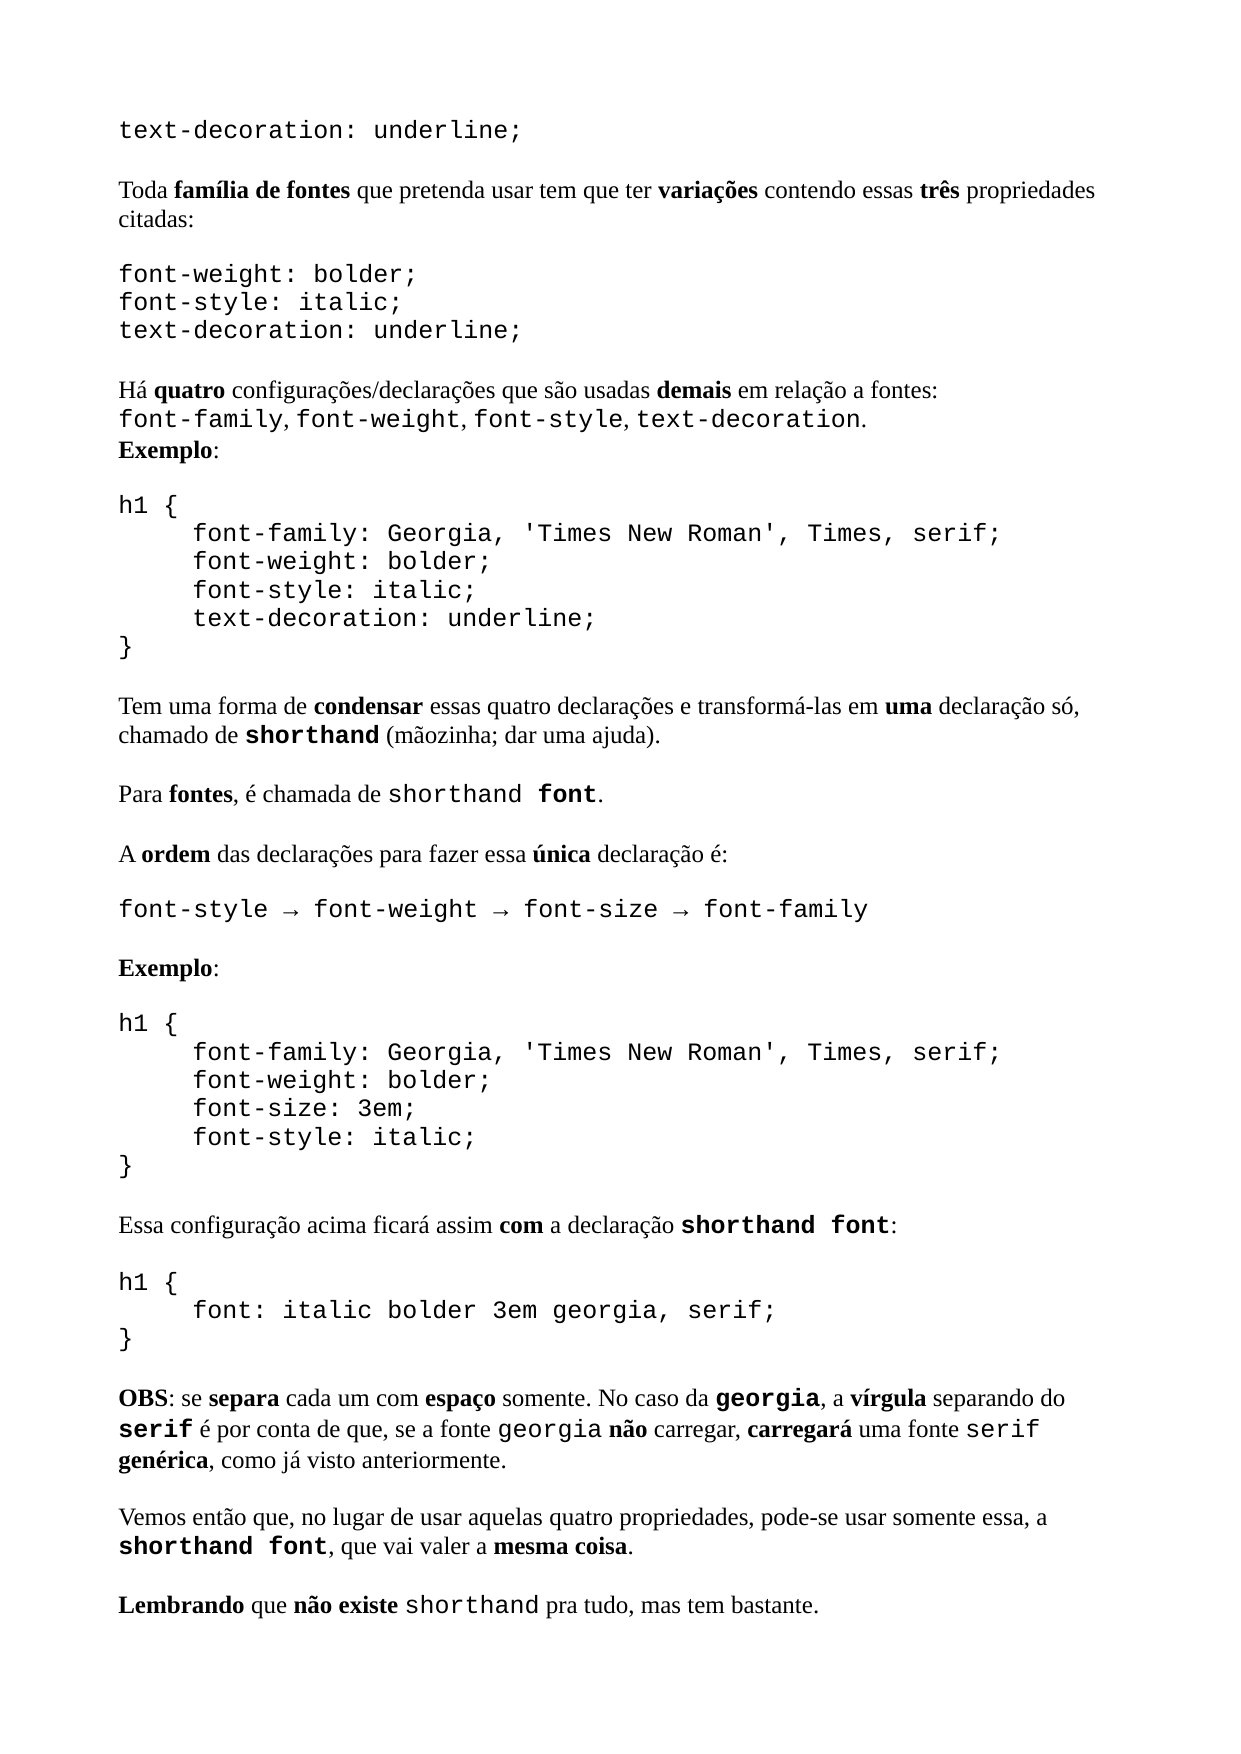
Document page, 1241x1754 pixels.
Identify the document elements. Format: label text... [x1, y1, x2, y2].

text } [118, 634, 1122, 662]
text Exemplo: [118, 435, 1122, 463]
text Vemos então que, no lugar de usar aquelas quatro propriedades, pode-se usar somente essa, a shorthand font, que vai valer a mesma coisa. [118, 1502, 1122, 1562]
text font-style: italic; [118, 1124, 1122, 1153]
text } [118, 1153, 1122, 1181]
text text-decoration: underline; [118, 318, 1122, 346]
text font-family: Georgia, 'Times New Roman', Times, serif; [118, 1039, 1122, 1068]
text font-size: 3em; [118, 1096, 1122, 1124]
text } [118, 1326, 1122, 1354]
text font-family: Georgia, 'Times New Roman', Times, serif; [118, 521, 1122, 549]
text Lembrando que não existe shorthand pra tudo, mas tem bastante. [118, 1591, 1122, 1621]
text Para fontes, é chamada de shorthand font. [118, 779, 1122, 810]
text font: italic bolder 3em georgia, serif; [118, 1298, 1122, 1326]
text OBS: se separa cada um com espaço somente. No caso da georgia, a vírgula separando do serif é por conta de que, se a fonte georgia não carregar, carregará uma fonte serif genérica, como já visto anteriormente. [118, 1383, 1122, 1473]
text h1 { [118, 492, 1122, 521]
text font-weight: bolder; [118, 549, 1122, 577]
text Essa configuração acima ficará assim com a declaração shorthand font: [118, 1210, 1122, 1241]
text A ordem das declarações para fazer essa única declaração é: [118, 839, 1122, 868]
text h1 { [118, 1269, 1122, 1298]
text font-style → font-weight → font-size → font-family [118, 896, 1122, 925]
text Toda família de fontes que pretenda usar tem que ter variações contendo essas três propriedades citadas: [118, 175, 1122, 233]
text Exemplo: [118, 953, 1122, 982]
text font-weight: bolder; [118, 1068, 1122, 1096]
text font-style: italic; [118, 290, 1122, 318]
text text-decoration: underline; [118, 606, 1122, 634]
text Há quatro configurações/declarações que são usadas demais em relação a fontes: [118, 375, 1122, 404]
text text-decoration: underline; [118, 118, 1122, 146]
text font-weight: bolder; [118, 261, 1122, 290]
text font-family, font-weight, font-style, text-decoration. [118, 404, 1122, 435]
text h1 { [118, 1011, 1122, 1039]
text Tem uma forma de condensar essas quatro declarações e transformá-las em uma declaração só, chamado de shorthand (mãozinha; dar uma ajuda). [118, 691, 1122, 751]
text font-style: italic; [118, 577, 1122, 606]
